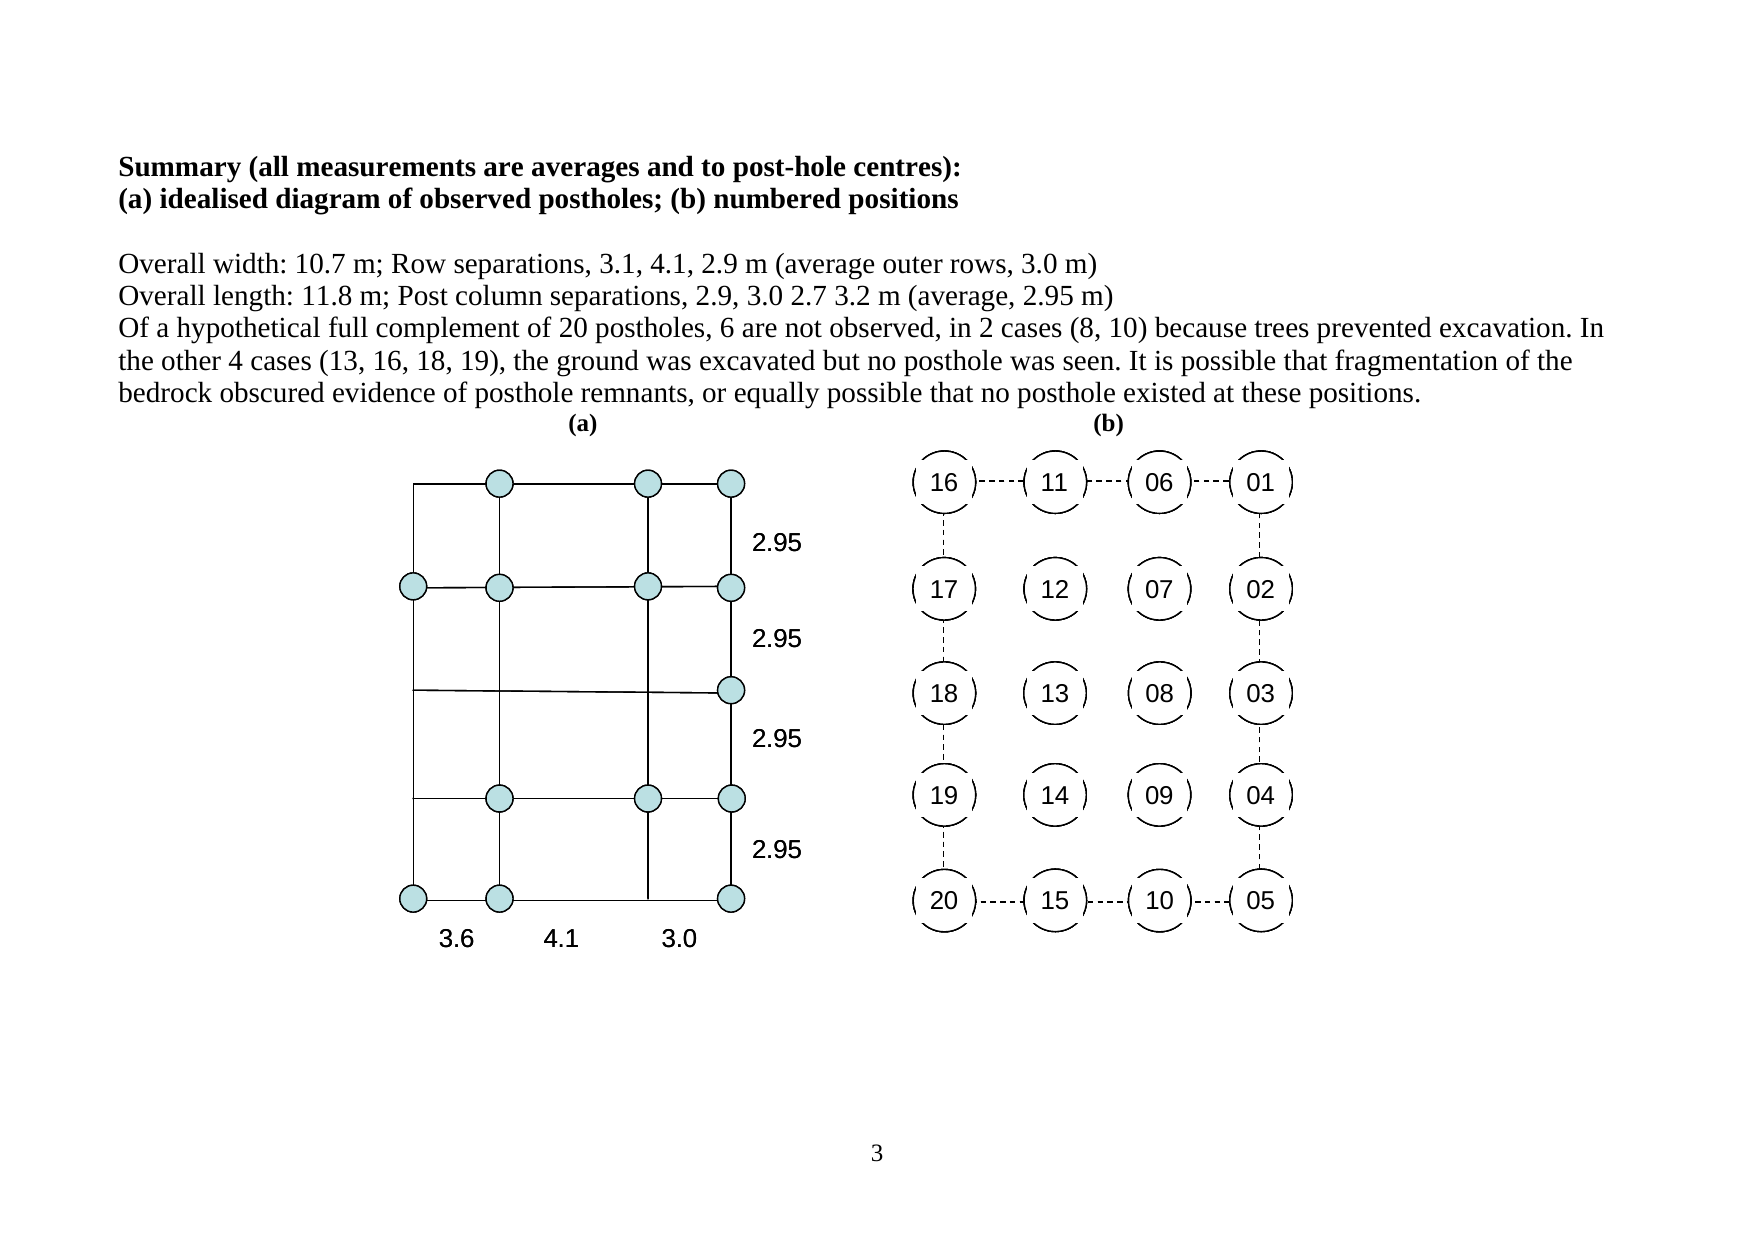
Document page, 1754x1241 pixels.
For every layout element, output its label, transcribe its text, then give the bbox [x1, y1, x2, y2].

text Summary (all measurements are averages and to post-hole centres): [118, 150, 1636, 183]
text (a) (b) [118, 409, 1636, 436]
text Overall width: 10.7 m; Row separations, 3.1, 4.1, 2.9 m (average outer rows, 3.0 m) [118, 247, 1636, 279]
text (a) idealised diagram of observed postholes; (b) numbered positions [118, 183, 1636, 215]
text Overall length: 11.8 m; Post column separations, 2.9, 3.0 2.7 3.2 m (average, 2.95 m) [118, 279, 1636, 312]
text Of a hypothetical full complement of 20 postholes, 6 are not observed, in 2 cases (8, 10) because trees prevented excavation. In the other 4 cases (13, 16, 18, 19), the ground was excavated but no posthole was seen. It is possible that fragmentation of the bedrock obscured evidence of posthole remnants, or equally possible that no posthole existed at these positions. [118, 312, 1636, 409]
